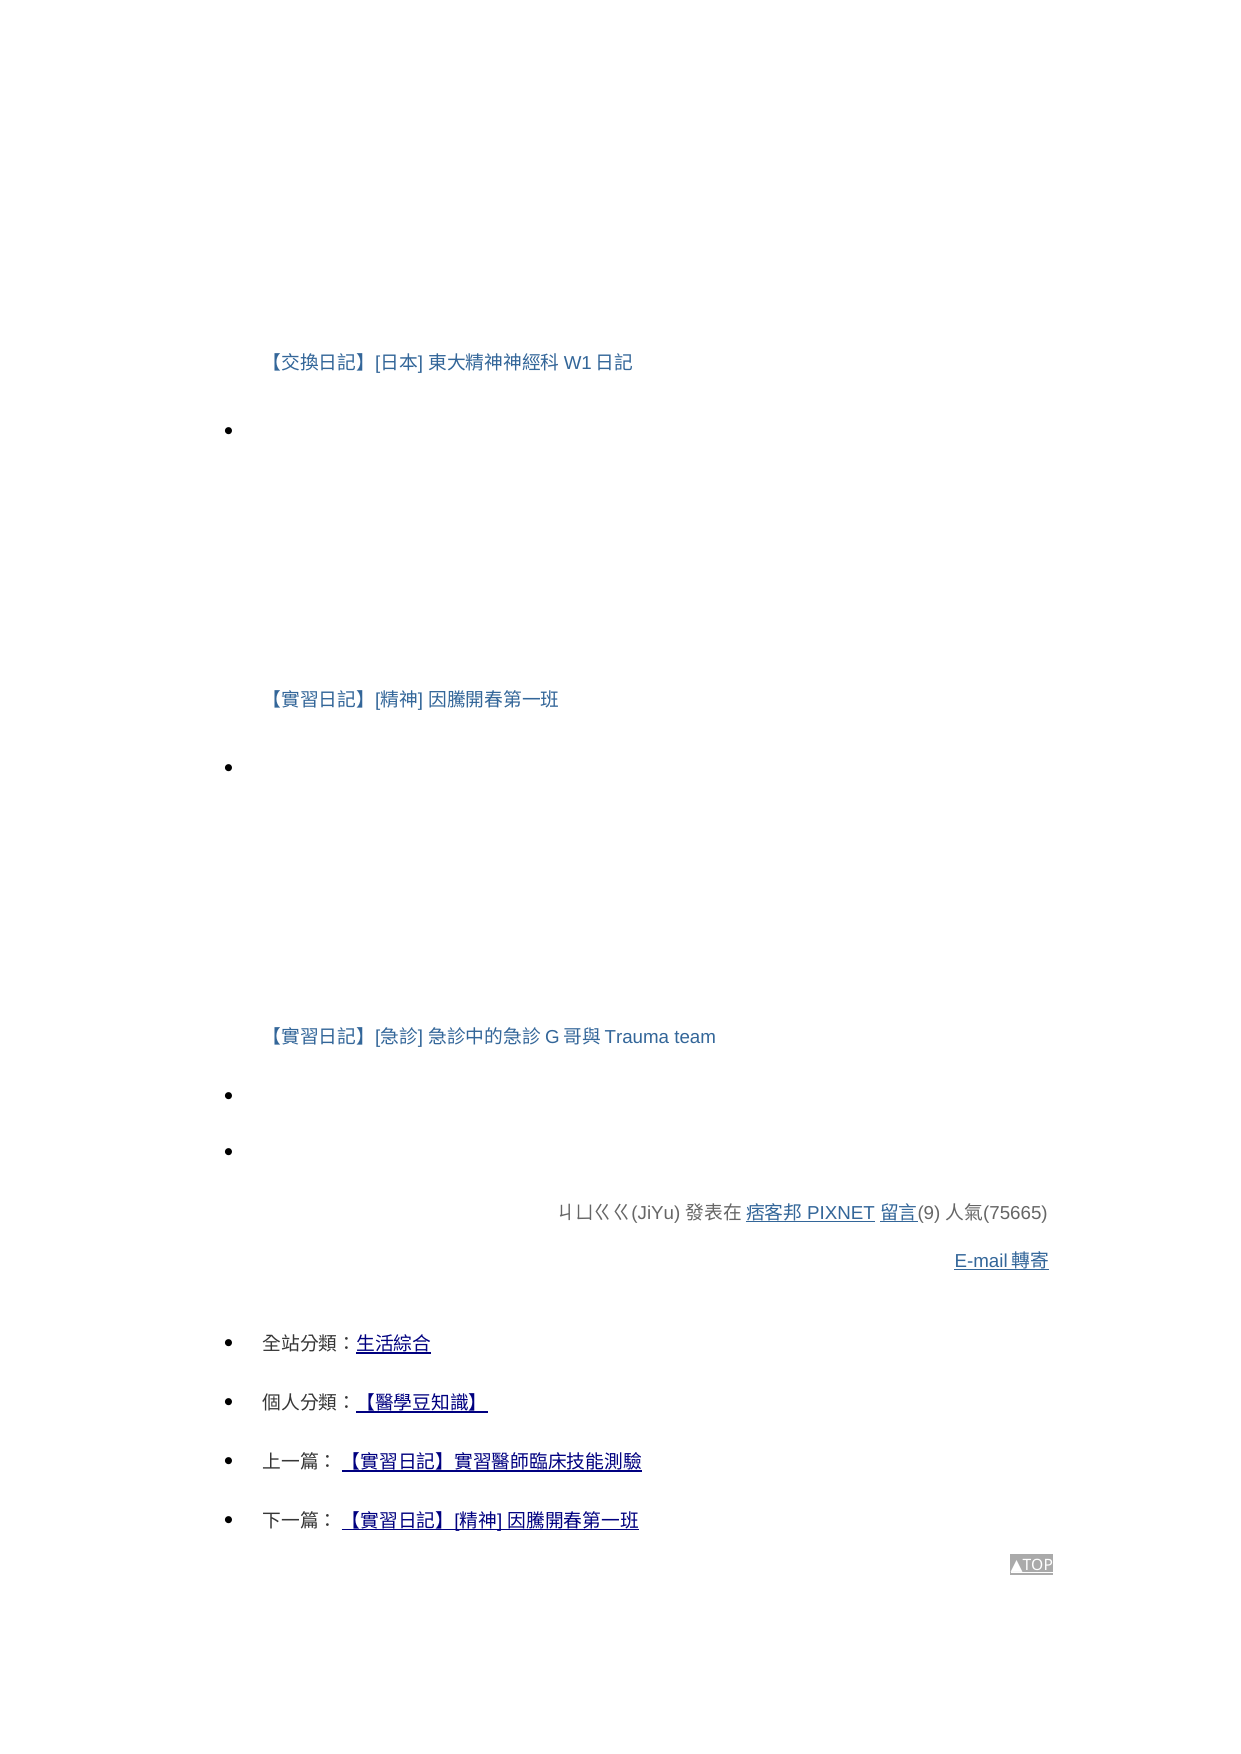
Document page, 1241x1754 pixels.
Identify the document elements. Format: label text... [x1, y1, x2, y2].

text 【實習日記】[急診] 急診中的急診 G哥與Trauma team [262, 1022, 1053, 1049]
list 全站分類：生活綜合 [225, 1329, 1053, 1356]
text E-mail轉寄 [187, 1246, 1053, 1273]
list 個人分類：【醫學豆知識】 [225, 1388, 1053, 1415]
text ㄐㄩㄍㄍ(JiYu) 發表在 痞客邦 PIXNET 留言(9) 人氣(75665) [187, 1198, 1053, 1225]
text ▲top [187, 1554, 1053, 1575]
text 【交換日記】[日本] 東大精神神經科 W1日記 [262, 347, 1053, 375]
list 上一篇： 【實習日記】實習醫師臨床技能測驗 [225, 1447, 1053, 1474]
text 【實習日記】[精神] 因騰開春第一班 [262, 684, 1053, 712]
list 下一篇： 【實習日記】[精神] 因騰開春第一班 [225, 1506, 1053, 1533]
